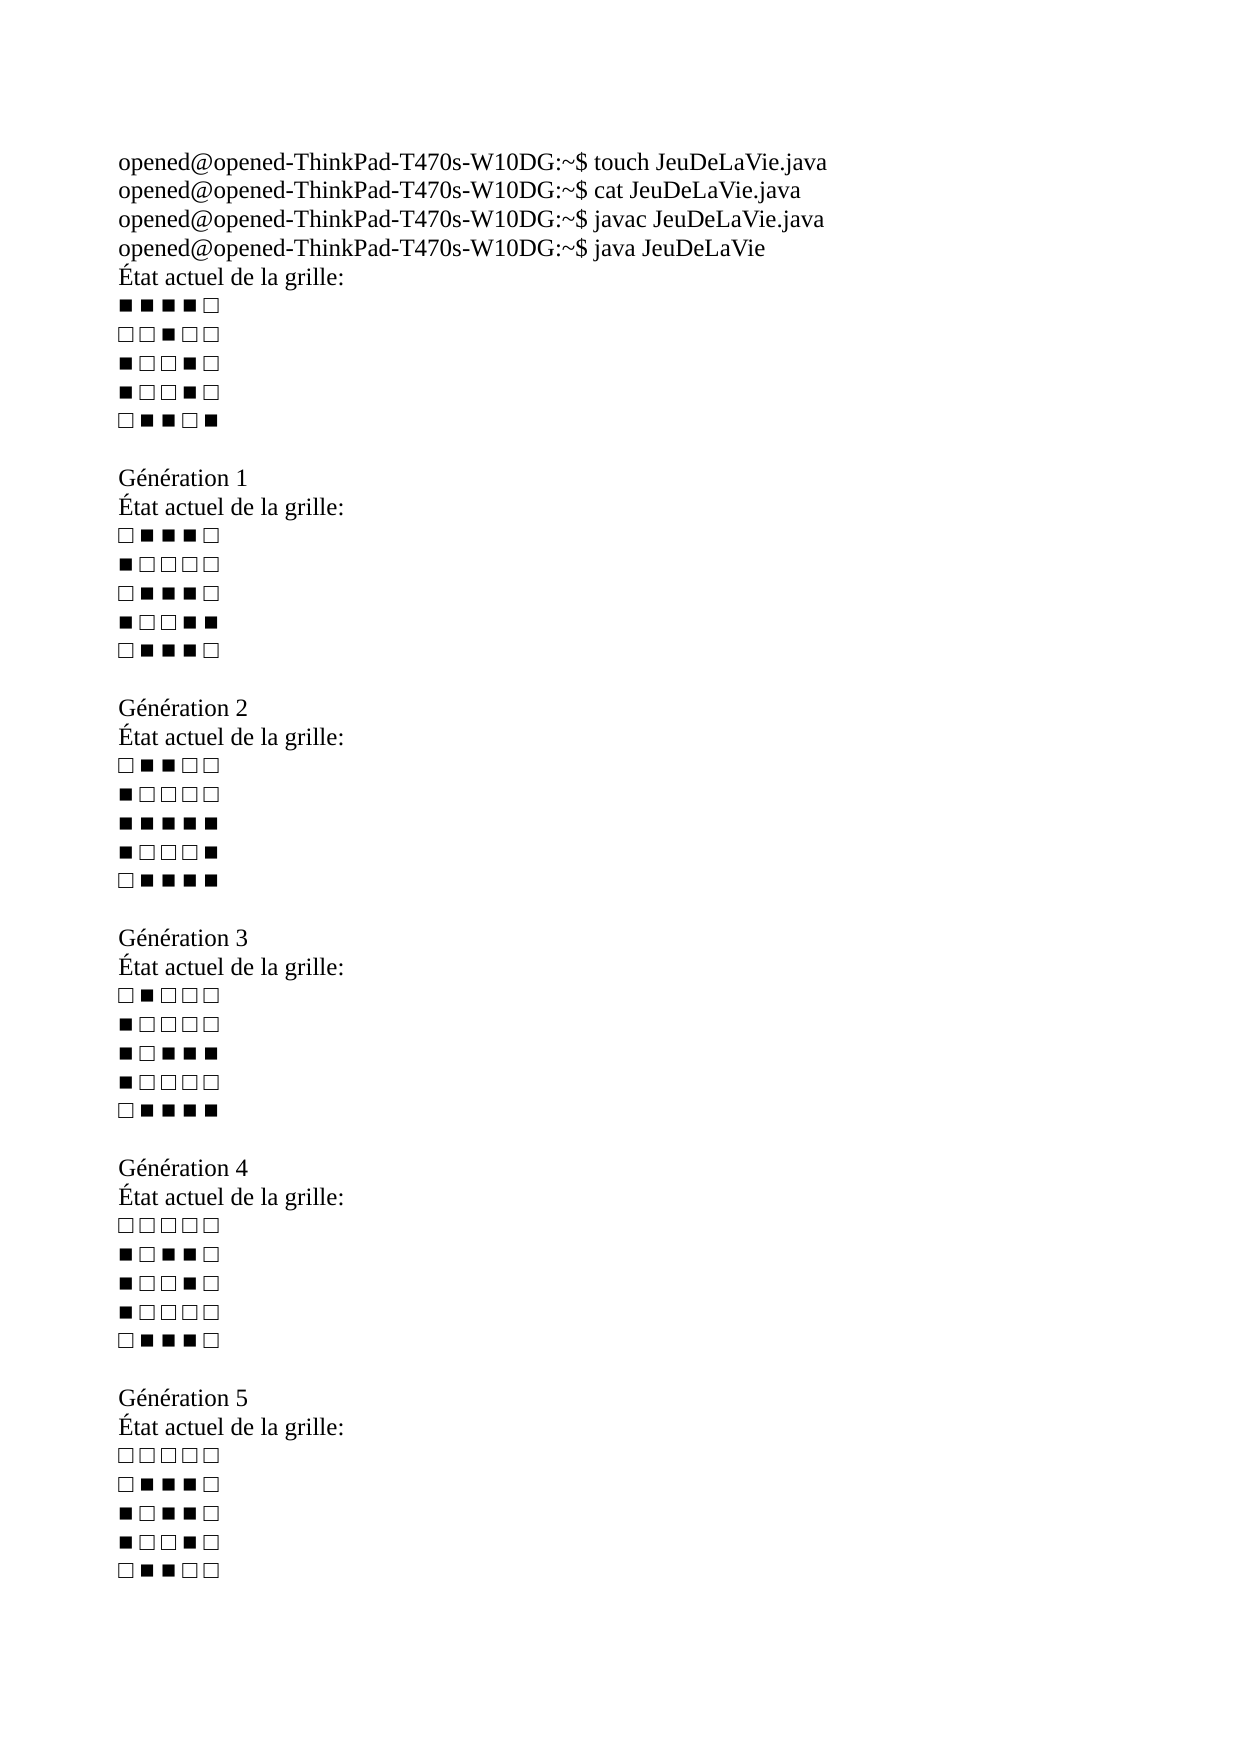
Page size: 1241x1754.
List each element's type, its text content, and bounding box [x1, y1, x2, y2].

text ■ □ □ □ □ [118, 779, 1122, 808]
text Génération 3 [118, 923, 1122, 952]
text □ ■ ■ □ □ [118, 1556, 1122, 1584]
text ■ □ ■ ■ □ [118, 1239, 1122, 1268]
text ■ □ □ □ □ [118, 1297, 1122, 1326]
text □ □ □ □ □ [118, 1441, 1122, 1469]
text ■ ■ ■ ■ ■ [118, 808, 1122, 837]
text opened@opened-ThinkPad-T470s-W10DG:~$ touch JeuDeLaVie.java [118, 147, 1122, 176]
text □ □ □ □ □ [118, 1211, 1122, 1239]
text ■ □ ■ ■ ■ [118, 1038, 1122, 1067]
text □ ■ ■ ■ □ [118, 521, 1122, 549]
text □ ■ ■ ■ ■ [118, 866, 1122, 894]
text □ ■ □ □ □ [118, 981, 1122, 1009]
text État actuel de la grille: [118, 262, 1122, 291]
text ■ □ □ □ □ [118, 549, 1122, 578]
text Génération 1 [118, 463, 1122, 492]
text opened@opened-ThinkPad-T470s-W10DG:~$ cat JeuDeLaVie.java [118, 176, 1122, 204]
text Génération 5 [118, 1383, 1122, 1412]
text État actuel de la grille: [118, 492, 1122, 521]
text □ ■ ■ □ ■ [118, 406, 1122, 434]
text ■ □ □ □ ■ [118, 837, 1122, 866]
text □ ■ ■ ■ □ [118, 636, 1122, 664]
text État actuel de la grille: [118, 952, 1122, 981]
text □ ■ ■ ■ ■ [118, 1096, 1122, 1124]
text ■ □ □ ■ □ [118, 1268, 1122, 1297]
text ■ □ □ ■ ■ [118, 607, 1122, 636]
text □ ■ ■ ■ □ [118, 578, 1122, 607]
text ■ □ ■ ■ □ [118, 1498, 1122, 1527]
text □ ■ ■ ■ □ [118, 1469, 1122, 1498]
text □ ■ ■ ■ □ [118, 1326, 1122, 1354]
text Génération 4 [118, 1153, 1122, 1182]
text Génération 2 [118, 693, 1122, 722]
text □ □ ■ □ □ [118, 319, 1122, 348]
text ■ ■ ■ ■ □ [118, 291, 1122, 319]
text opened@opened-ThinkPad-T470s-W10DG:~$ java JeuDeLaVie [118, 233, 1122, 262]
text ■ □ □ ■ □ [118, 348, 1122, 377]
text ■ □ □ □ □ [118, 1067, 1122, 1096]
text État actuel de la grille: [118, 722, 1122, 751]
text État actuel de la grille: [118, 1412, 1122, 1441]
text □ ■ ■ □ □ [118, 751, 1122, 779]
text État actuel de la grille: [118, 1182, 1122, 1211]
text ■ □ □ ■ □ [118, 377, 1122, 406]
text ■ □ □ ■ □ [118, 1527, 1122, 1556]
text ■ □ □ □ □ [118, 1009, 1122, 1038]
text opened@opened-ThinkPad-T470s-W10DG:~$ javac JeuDeLaVie.java [118, 204, 1122, 233]
